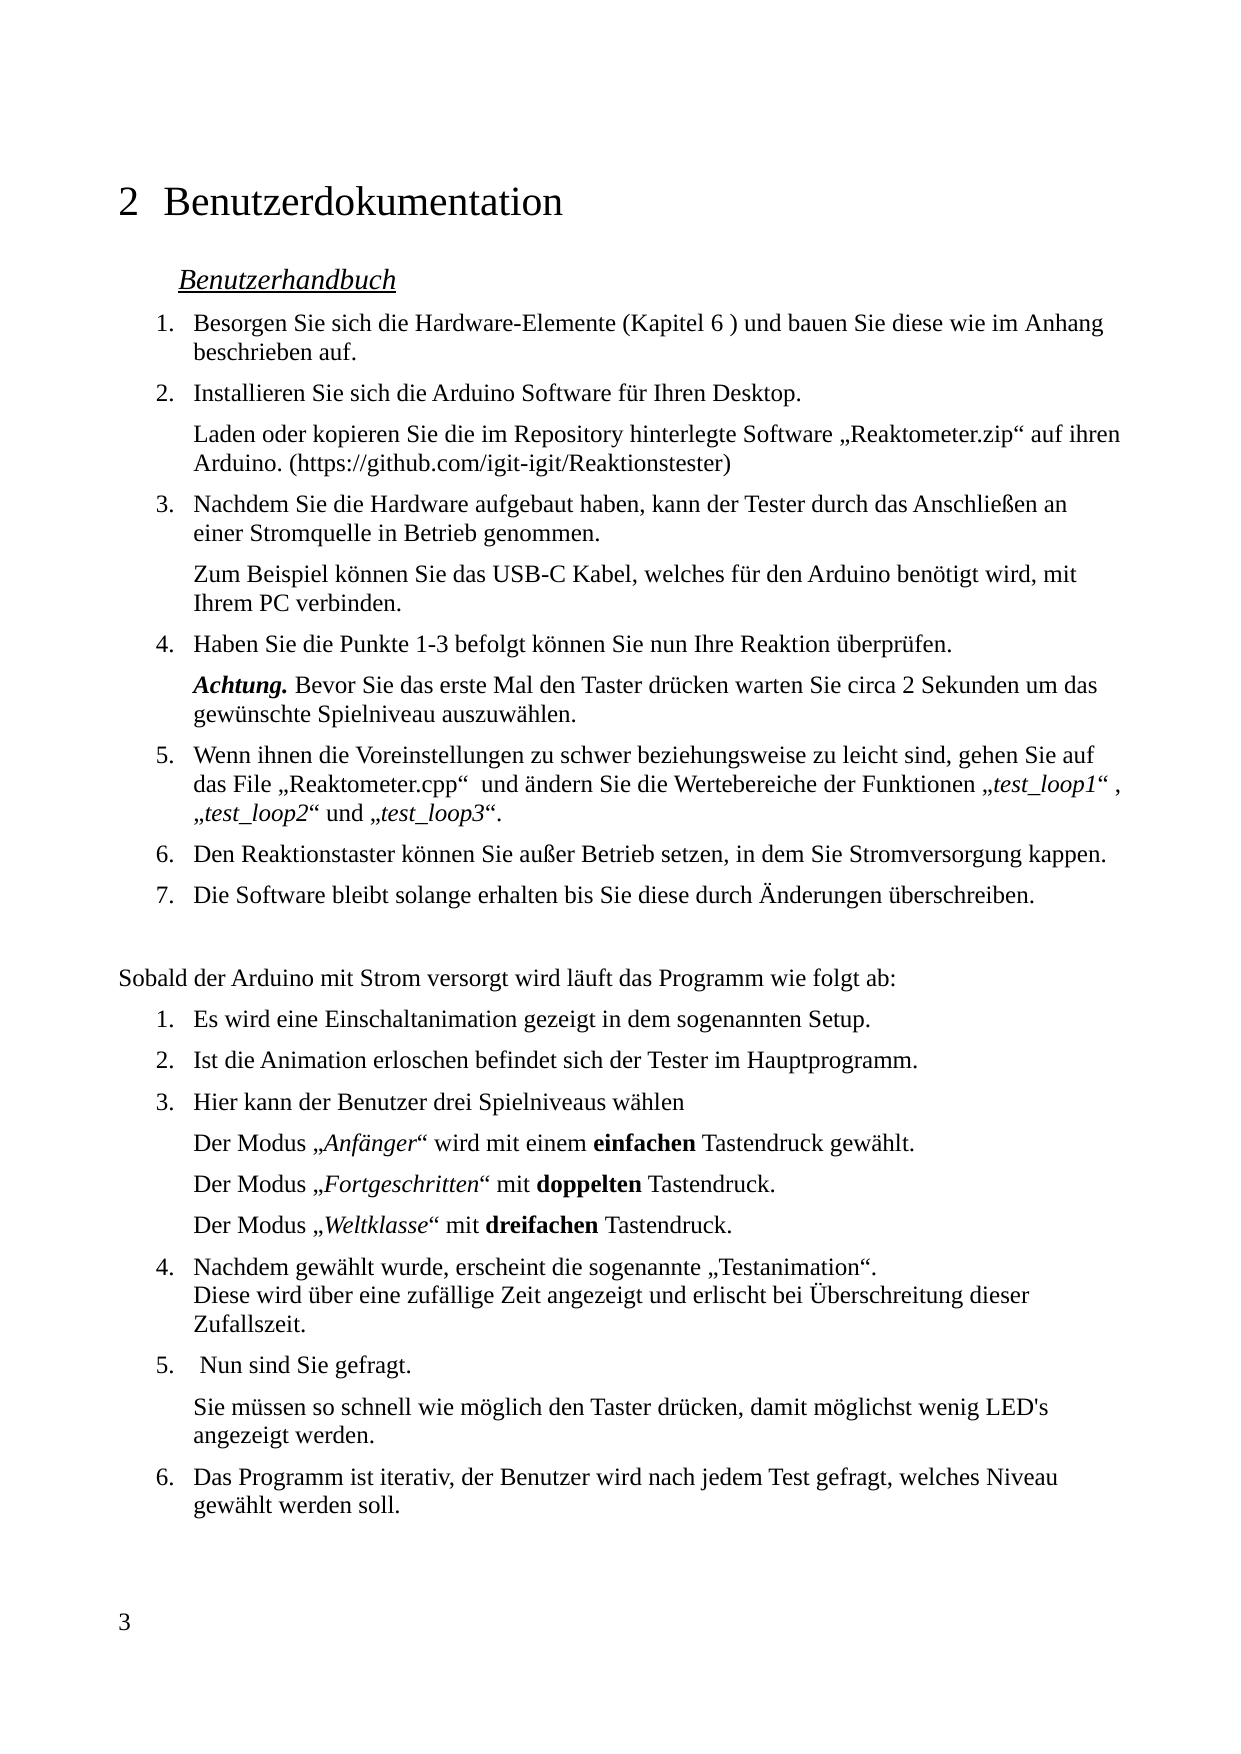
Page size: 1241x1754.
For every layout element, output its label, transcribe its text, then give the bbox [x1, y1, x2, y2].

list Hier kann der Benutzer drei Spielniveaus wählen [156, 1087, 1122, 1115]
list Nachdem gewählt wurde, erscheint die sogenannte „Testanimation“. Diese wird über eine zufällige Zeit angezeigt und erlischt bei Überschreitung dieser Zufallszeit. [156, 1252, 1122, 1338]
list Der Modus „Anfänger“ wird mit einem einfachen Tastendruck gewählt. [156, 1128, 1122, 1157]
text Sobald der Arduino mit Strom versorgt wird läuft das Programm wie folgt ab: [118, 963, 1122, 992]
list Haben Sie die Punkte 1-3 befolgt können Sie nun Ihre Reaktion überprüfen. [156, 629, 1122, 658]
list Zum Beispiel können Sie das USB-C Kabel, welches für den Arduino benötigt wird, mit Ihrem PC verbinden. [156, 559, 1122, 617]
list Der Modus „Fortgeschritten“ mit doppelten Tastendruck. [156, 1169, 1122, 1198]
list Es wird eine Einschaltanimation gezeigt in dem sogenannten Setup. [156, 1004, 1122, 1033]
list Nachdem Sie die Hardware aufgebaut haben, kann der Tester durch das Anschließen an einer Stromquelle in Betrieb genommen. [156, 489, 1122, 547]
list Den Reaktionstaster können Sie außer Betrieb setzen, in dem Sie Stromversorgung kappen. [156, 839, 1122, 868]
list Laden oder kopieren Sie die im Repository hinterlegte Software „Reaktometer.zip“ auf ihren Arduino. (https://github.com/igit-igit/Reaktionstester) [156, 419, 1122, 477]
list Besorgen Sie sich die Hardware-Elemente (Kapitel 6 ) und bauen Sie diese wie im Anhang beschrieben auf. [156, 308, 1122, 365]
subtitle Benutzerhandbuch [118, 262, 1122, 295]
list Wenn ihnen die Voreinstellungen zu schwer beziehungsweise zu leicht sind, gehen Sie auf das File „Reaktometer.cpp“ und ändern Sie die Wertebereiche der Funktionen „test_loop1“ , „test_loop2“ und „test_loop3“. [156, 740, 1122, 827]
list Der Modus „Weltklasse“ mit dreifachen Tastendruck. [156, 1210, 1122, 1239]
list Ist die Animation erloschen befindet sich der Tester im Hauptprogramm. [156, 1045, 1122, 1074]
list Nun sind Sie gefragt. [156, 1350, 1122, 1379]
list Das Programm ist iterativ, der Benutzer wird nach jedem Test gefragt, welches Niveau gewählt werden soll. [156, 1462, 1122, 1519]
list Sie müssen so schnell wie möglich den Taster drücken, damit möglichst wenig LED's angezeigt werden. [156, 1392, 1122, 1449]
subtitle Benutzerdokumentation [118, 176, 1122, 224]
list Achtung. Bevor Sie das erste Mal den Taster drücken warten Sie circa 2 Sekunden um das gewünschte Spielniveau auszuwählen. [156, 670, 1122, 728]
list Die Software bleibt solange erhalten bis Sie diese durch Änderungen überschreiben. [156, 880, 1122, 909]
list Installieren Sie sich die Arduino Software für Ihren Desktop. [156, 378, 1122, 407]
